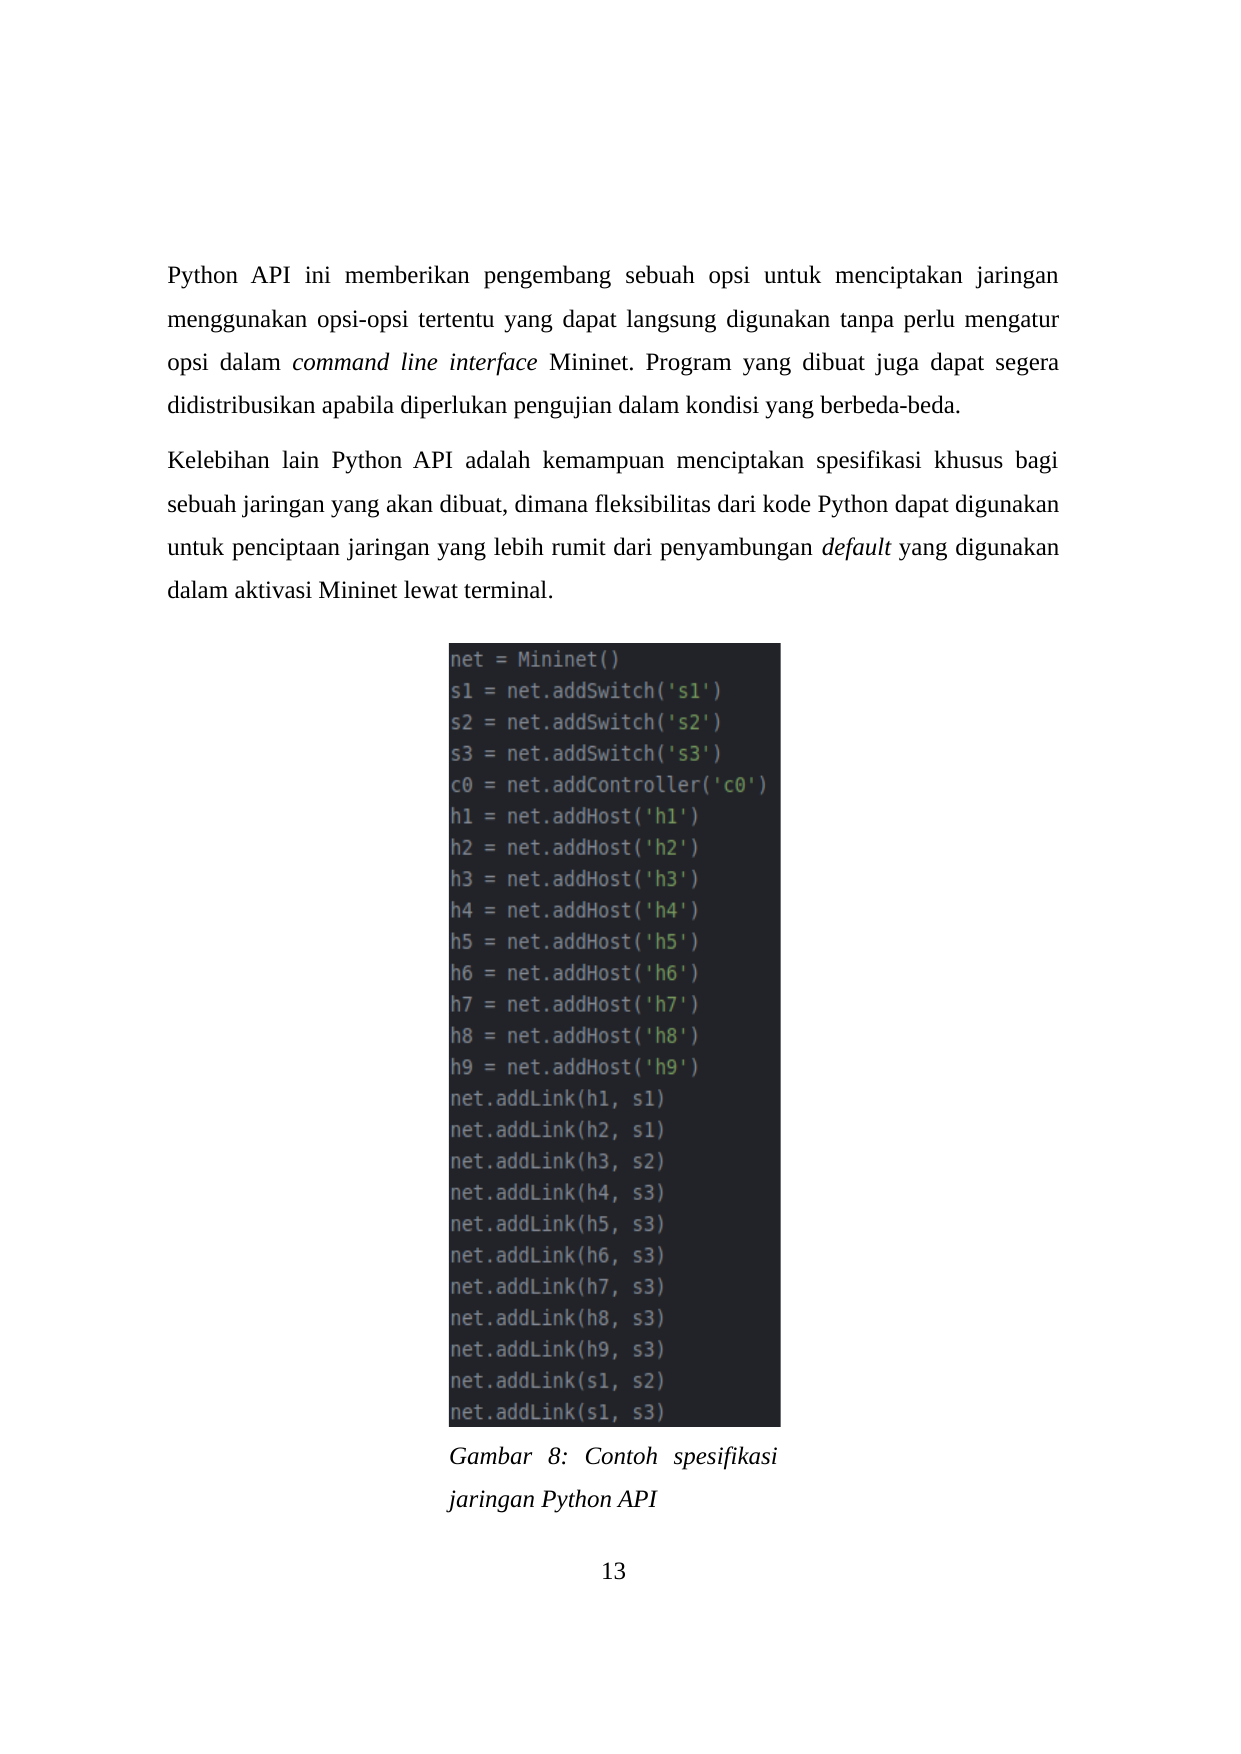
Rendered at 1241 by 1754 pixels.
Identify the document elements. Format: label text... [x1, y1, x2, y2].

text Gambar 8: Contoh spesifikasi jaringan Python API [449, 1427, 778, 1513]
text Kelebihan lain Python API adalah kemampuan menciptakan spesifikasi khusus bagi sebuah jaringan yang akan dibuat, dimana fleksibilitas dari kode Python dapat digunakan untuk penciptaan jaringan yang lebih rumit dari penyambungan default yang digunakan dalam aktivasi Mininet lewat terminal. [167, 446, 1059, 604]
text Python API ini memberikan pengembang sebuah opsi untuk menciptakan jaringan menggunakan opsi-opsi tertentu yang dapat langsung digunakan tanpa perlu mengatur opsi dalam command line interface Mininet. Program yang dibuat juga dapat segera didistribusikan apabila diperlukan pengujian dalam kondisi yang berbeda-beda. [167, 261, 1059, 419]
picture [448, 643, 781, 1427]
